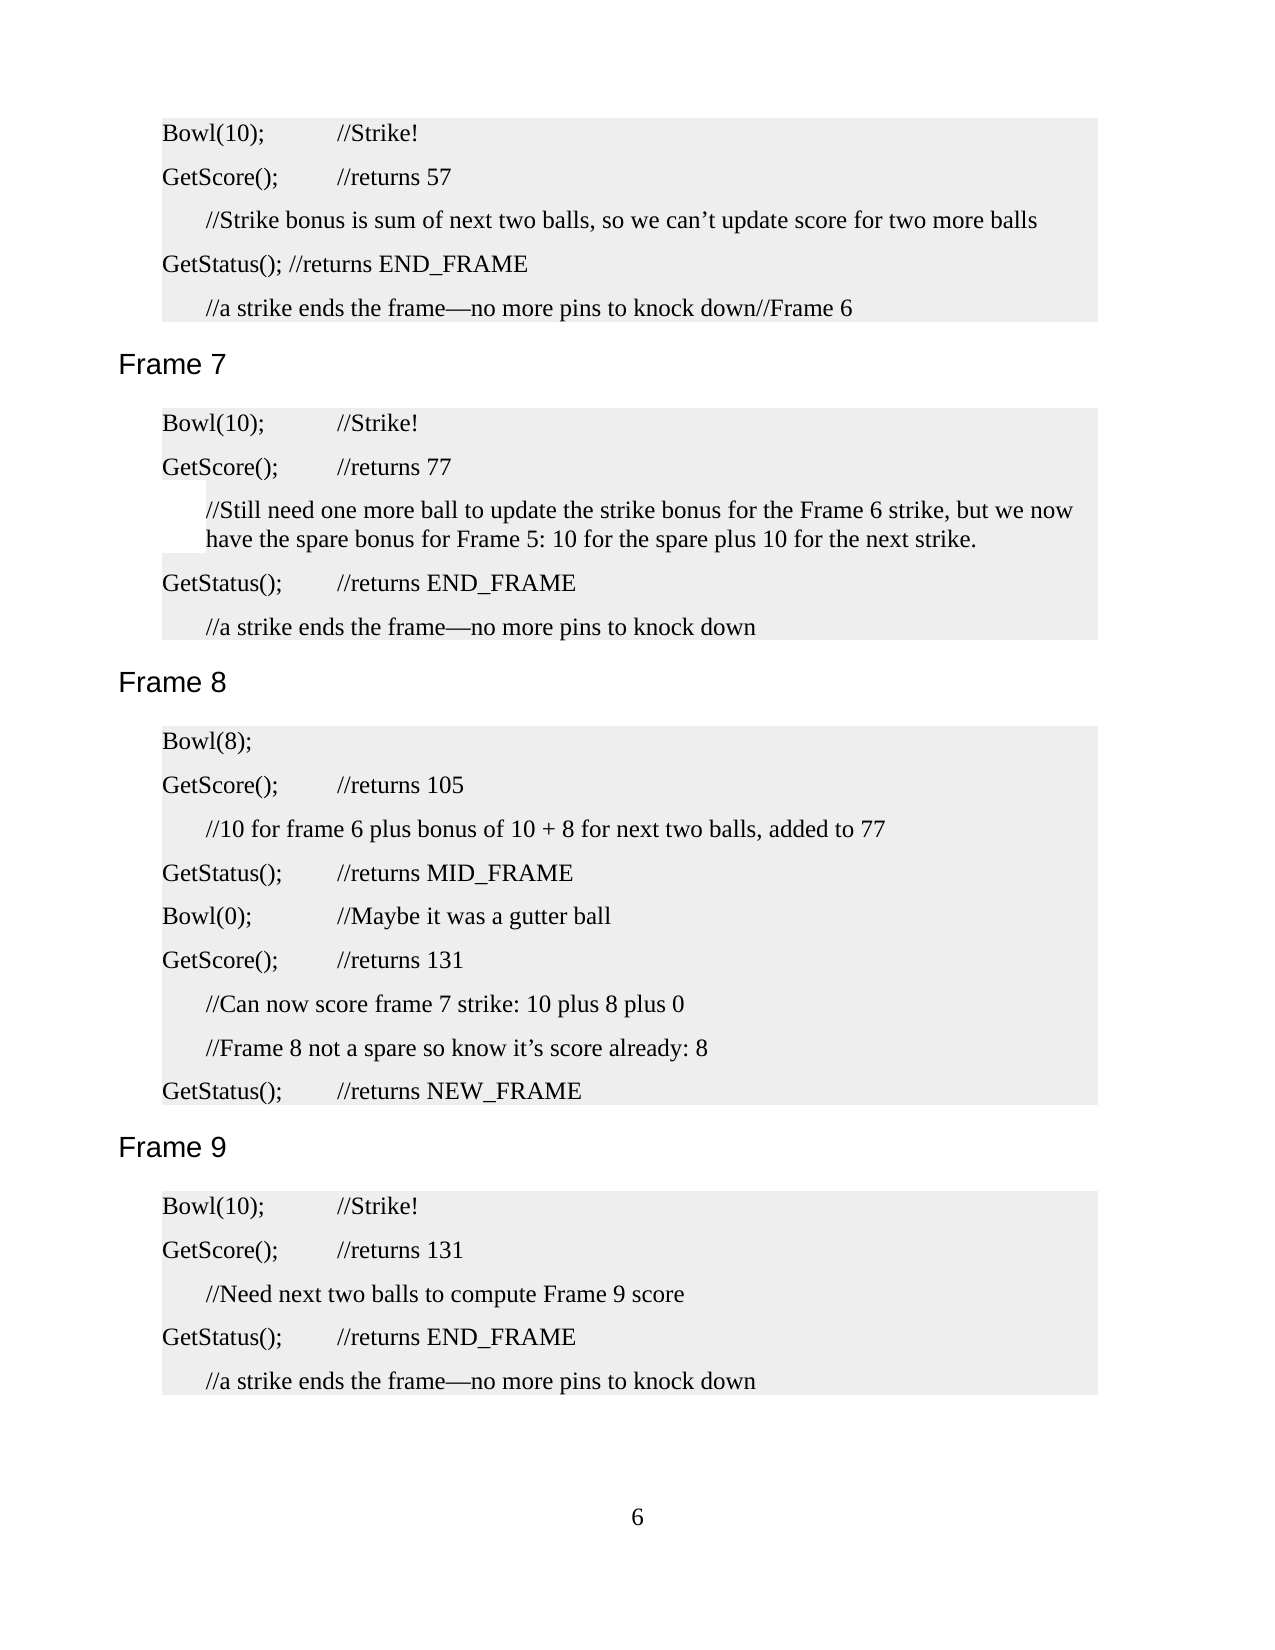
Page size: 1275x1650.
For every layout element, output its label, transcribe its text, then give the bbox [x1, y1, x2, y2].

text //10 for frame 6 plus bonus of 10 + 8 for next two balls, added to 77 [162, 814, 1098, 843]
subtitle Frame 9 [118, 1130, 1157, 1164]
text GetScore(); //returns 105 [162, 770, 1098, 799]
text //Strike bonus is sum of next two balls, so we can’t update score for two more balls [162, 206, 1098, 234]
text Bowl(10); //Strike! [162, 408, 1098, 437]
text //Can now score frame 7 strike: 10 plus 8 plus 0 [162, 989, 1098, 1018]
text GetStatus(); //returns END_FRAME [162, 568, 1098, 597]
text GetStatus(); //returns NEW_FRAME [162, 1076, 1098, 1105]
text //a strike ends the frame—no more pins to knock down//Frame 6 [162, 293, 1098, 322]
text GetScore(); //returns 131 [162, 945, 1098, 974]
text Bowl(10); //Strike! [162, 118, 1098, 147]
text Bowl(0); //Maybe it was a gutter ball [162, 901, 1098, 930]
text //Frame 8 not a spare so know it’s score already: 8 [162, 1033, 1098, 1061]
subtitle Frame 7 [118, 347, 1157, 380]
text GetStatus(); //returns END_FRAME [162, 249, 1098, 278]
text //Need next two balls to compute Frame 9 score [162, 1279, 1098, 1307]
text //a strike ends the frame—no more pins to knock down [162, 612, 1098, 640]
text GetStatus(); //returns MID_FRAME [162, 858, 1098, 886]
text GetScore(); //returns 131 [162, 1235, 1098, 1264]
subtitle Frame 8 [118, 665, 1157, 699]
text //a strike ends the frame—no more pins to knock down [162, 1366, 1098, 1395]
text GetStatus(); //returns END_FRAME [162, 1322, 1098, 1351]
text Bowl(8); [162, 726, 1098, 755]
text Bowl(10); //Strike! [162, 1191, 1098, 1220]
text GetScore(); //returns 57 [162, 162, 1098, 191]
text GetScore(); //returns 77 [162, 452, 1098, 480]
text //Still need one more ball to update the strike bonus for the Frame 6 strike, but we now have the spare bonus for Frame 5: 10 for the spare plus 10 for the next strike. [206, 495, 1098, 553]
